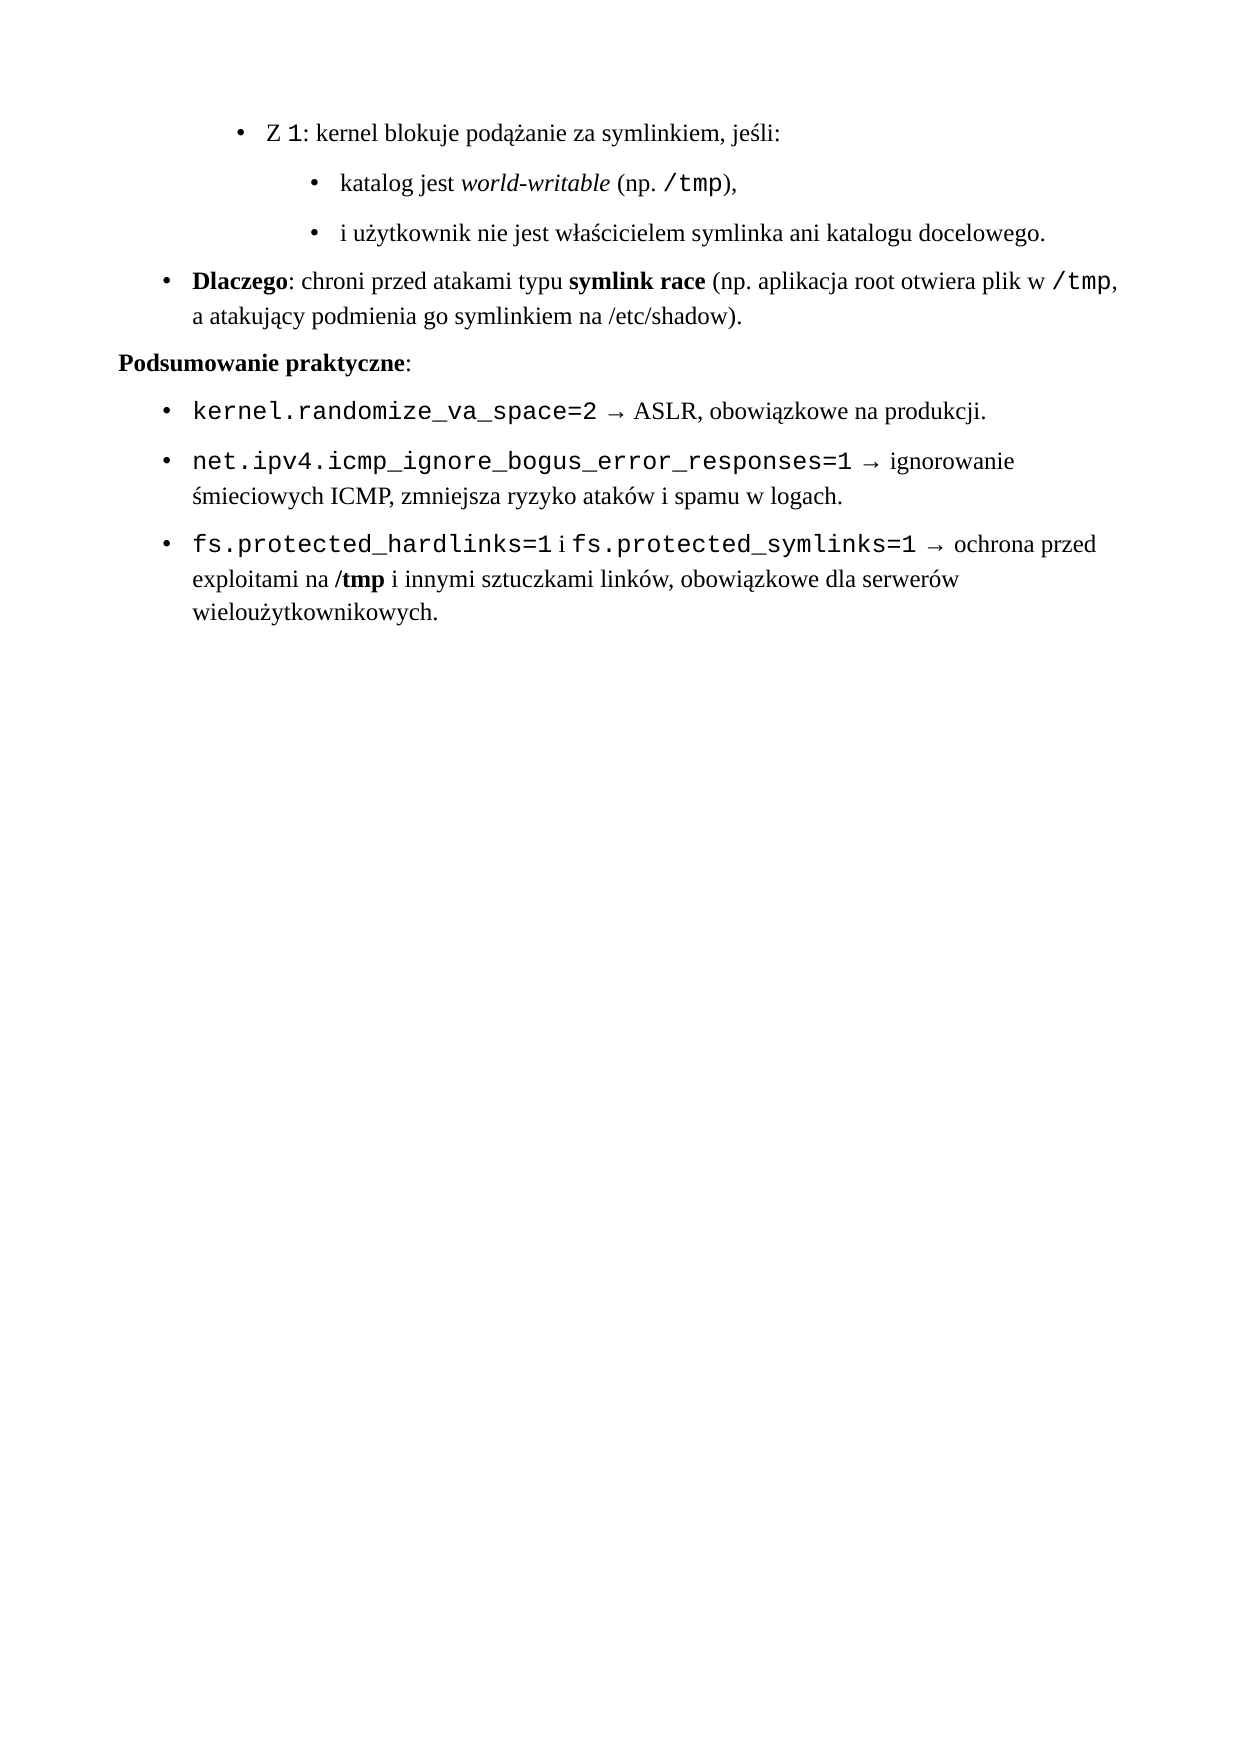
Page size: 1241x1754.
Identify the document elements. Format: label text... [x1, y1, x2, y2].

list kernel.randomize_va_space=2 → ASLR, obowiązkowe na produkcji. [162, 396, 1122, 427]
list Z 1: kernel blokuje podążanie za symlinkiem, jeśli: [236, 118, 1122, 149]
list Dlaczego: chroni przed atakami typu symlink race (np. aplikacja root otwiera plik w /tmp, a atakujący podmienia go symlinkiem na /etc/shadow). [162, 266, 1122, 329]
list katalog jest world-writable (np. /tmp), [310, 168, 1122, 199]
text Podsumowanie praktyczne: [118, 348, 1122, 377]
list net.ipv4.icmp_ignore_bogus_error_responses=1 → ignorowanie śmieciowych ICMP, zmniejsza ryzyko ataków i spamu w logach. [162, 446, 1122, 510]
list i użytkownik nie jest właścicielem symlinka ani katalogu docelowego. [310, 218, 1122, 247]
list fs.protected_hardlinks=1 i fs.protected_symlinks=1 → ochrona przed exploitami na /tmp i innymi sztuczkami linków, obowiązkowe dla serwerów wieloużytkownikowych. [162, 529, 1122, 626]
